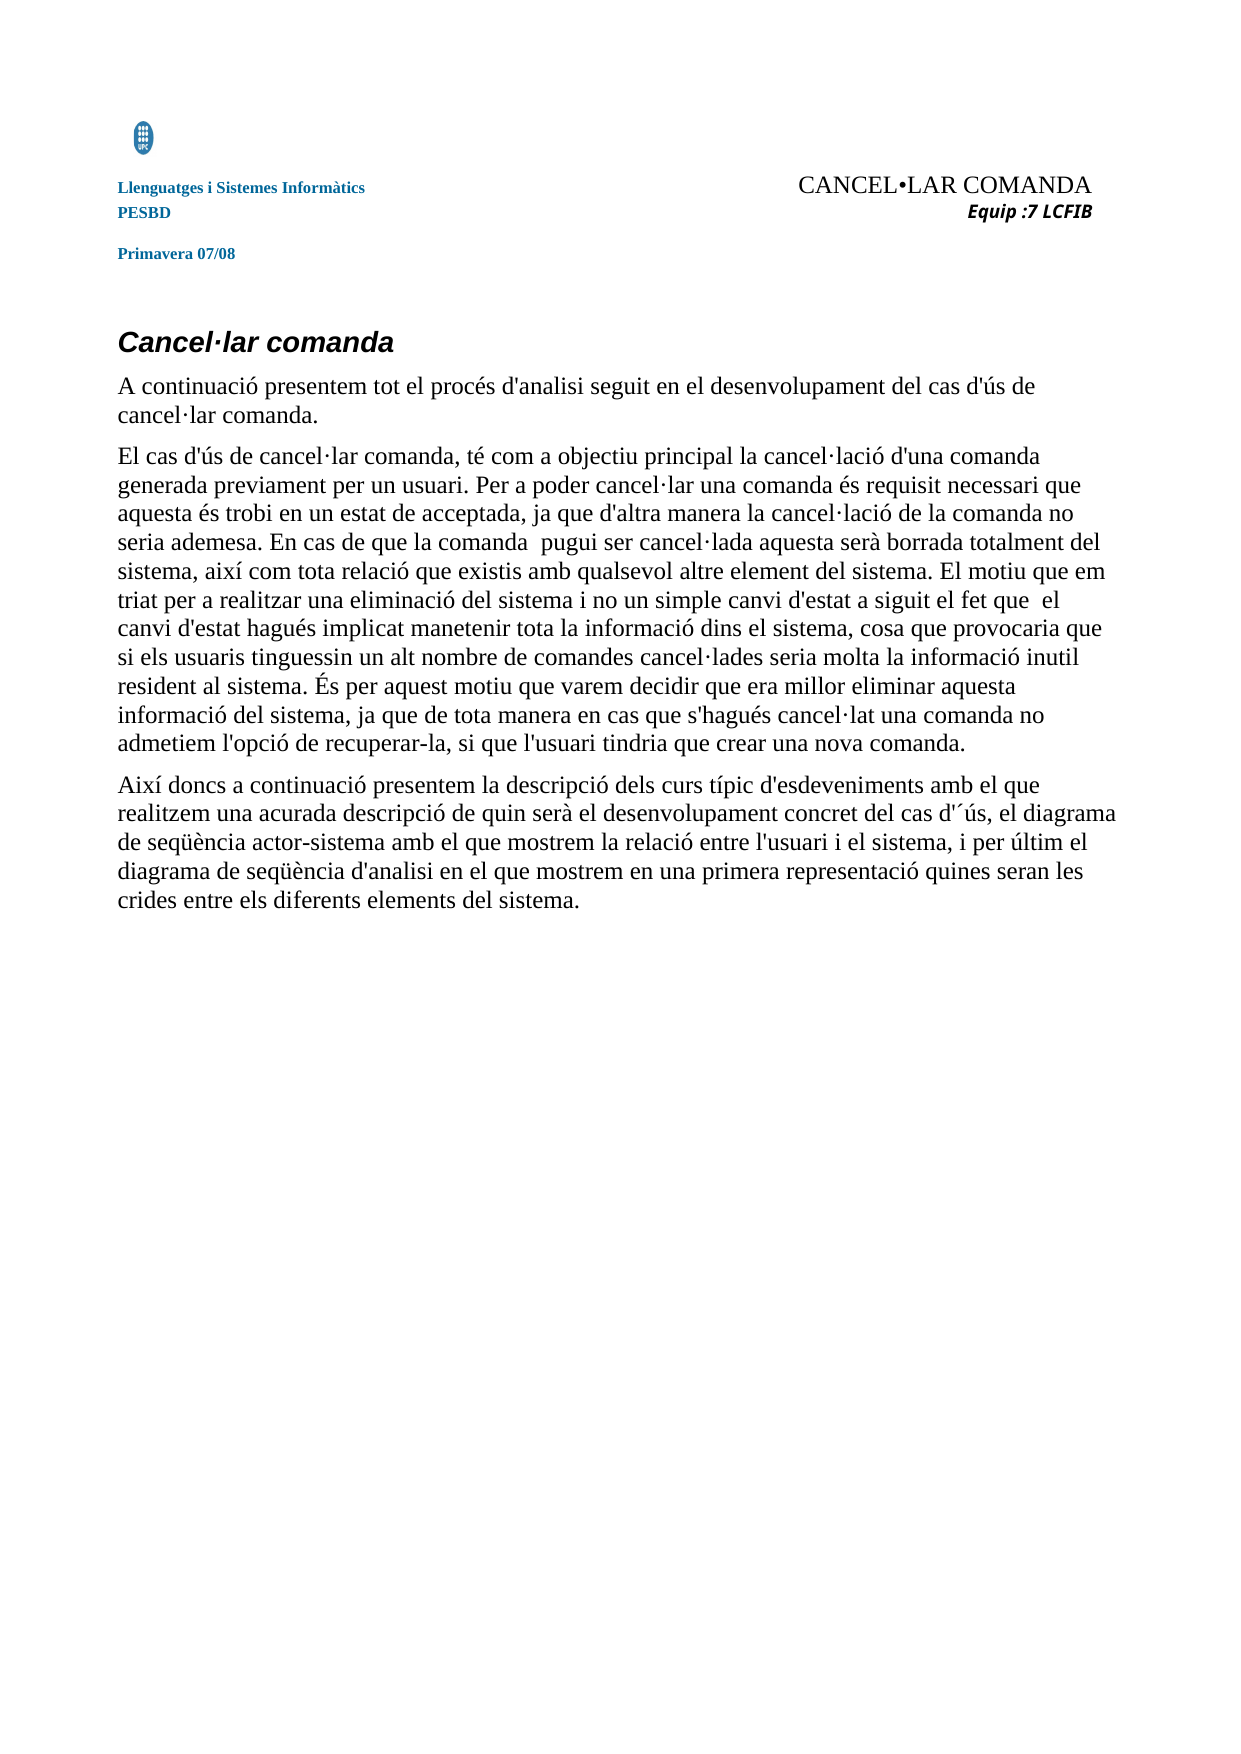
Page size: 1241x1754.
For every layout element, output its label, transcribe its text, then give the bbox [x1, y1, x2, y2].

text A continuació presentem tot el procés d'analisi seguit en el desenvolupament del cas d'ús de cancel·lar comanda. [117, 371, 1120, 428]
text Així doncs a continuació presentem la descripció dels curs típic d'esdeveniments amb el que realitzem una acurada descripció de quin serà el desenvolupament concret del cas d'´ús, el diagrama de seqüència actor-sistema amb el que mostrem la relació entre l'usuari i el sistema, i per últim el diagrama de seqüència d'analisi en el que mostrem en una primera representació quines seran les crides entre els diferents elements del sistema. [117, 770, 1120, 913]
picture [214, 248, 219, 259]
text El cas d'ús de cancel·lar comanda, té com a objectiu principal la cancel·lació d'una comanda generada previament per un usuari. Per a poder cancel·lar una comanda és requisit necessari que aquesta és trobi en un estat de acceptada, ja que d'altra manera la cancel·lació de la comanda no seria ademesa. En cas de que la comanda pugui ser cancel·lada aquesta serà borrada totalment del sistema, així com tota relació que existis amb qualsevol altre element del sistema. El motiu que em triat per a realitzar una eliminació del sistema i no un simple canvi d'estat a siguit el fet que el canvi d'estat hagués implicat manetenir tota la informació dins el sistema, cosa que provocaria que si els usuaris tinguessin un alt nombre de comandes cancel·lades seria molta la informació inutil resident al sistema. És per aquest motiu que varem decidir que era millor eliminar aquesta informació del sistema, ja que de tota manera en cas que s'hagués cancel·lat una comanda no admetiem l'opció de recuperar-la, si que l'usuari tindria que crear una nova comanda. [117, 441, 1120, 757]
subtitle Cancel·lar comanda [117, 325, 1120, 358]
